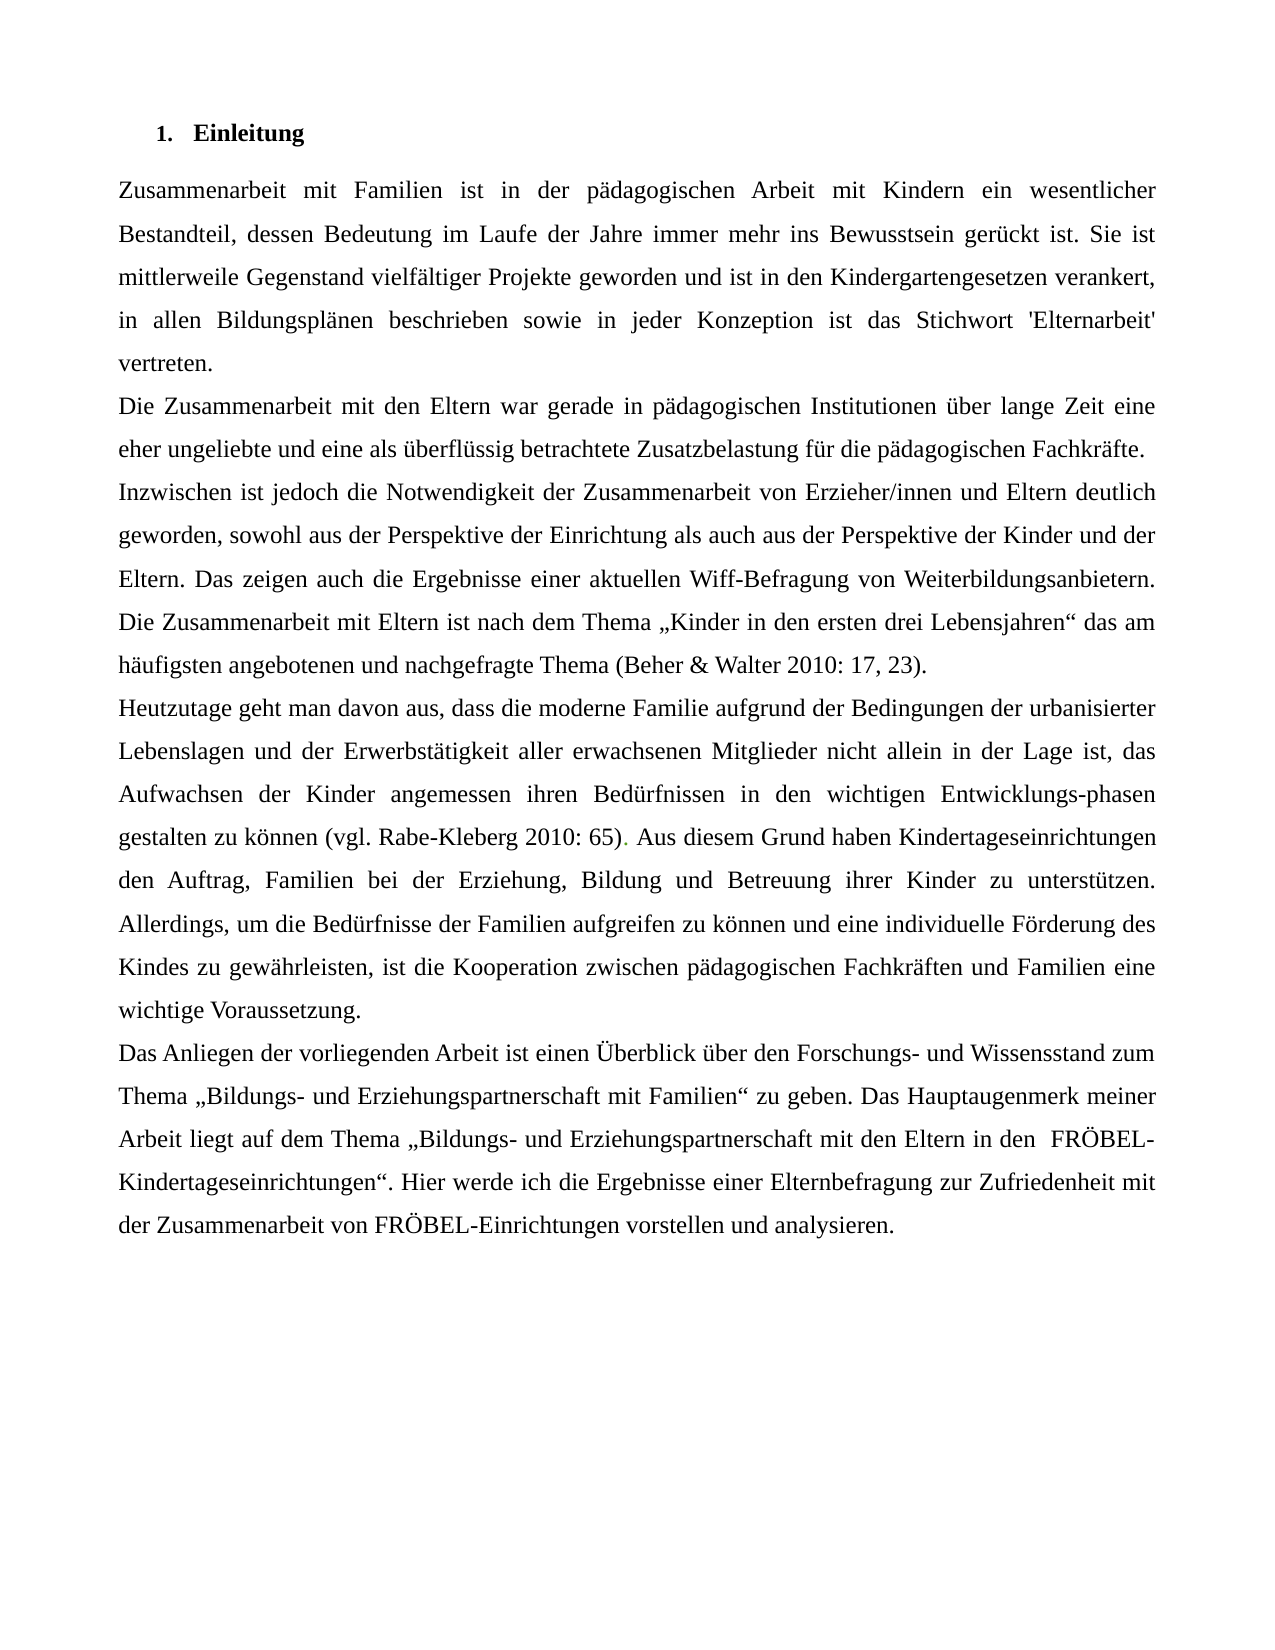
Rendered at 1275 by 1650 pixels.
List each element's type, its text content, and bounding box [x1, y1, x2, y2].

text Zusammenarbeit mit Familien ist in der pädagogischen Arbeit mit Kindern ein wesentlicher Bestandteil, dessen Bedeutung im Laufe der Jahre immer mehr ins Bewusstsein gerückt ist. Sie ist mittlerweile Gegenstand vielfältiger Projekte geworden und ist in den Kindergartengesetzen verankert, in allen Bildungsplänen beschrieben sowie in jeder Konzeption ist das Stichwort 'Elternarbeit' vertreten. [118, 176, 1157, 377]
text Inzwischen ist jedoch die Notwendigkeit der Zusammenarbeit von Erzieher/innen und Eltern deutlich geworden, sowohl aus der Perspektive der Einrichtung als auch aus der Perspektive der Kinder und der Eltern. Das zeigen auch die Ergebnisse einer aktuellen Wiff-Befragung von Weiterbildungsanbietern. Die Zusammenarbeit mit Eltern ist nach dem Thema „Kinder in den ersten drei Lebensjahren“ das am häufigsten angebotenen und nachgefragte Thema (Beher & Walter 2010: 17, 23). [118, 477, 1157, 679]
text Das Anliegen der vorliegenden Arbeit ist einen Überblick über den Forschungs- und Wissensstand zum Thema „Bildungs- und Erziehungspartnerschaft mit Familien“ zu geben. Das Hauptaugenmerk meiner Arbeit liegt auf dem Thema „Bildungs- und Erziehungspartnerschaft mit den Eltern in den FRÖBEL-Kindertageseinrichtungen“. Hier werde ich die Ergebnisse einer Elternbefragung zur Zufriedenheit mit der Zusammenarbeit von FRÖBEL-Einrichtungen vorstellen und analysieren. [118, 1038, 1157, 1239]
list Einleitung [156, 118, 1157, 147]
text Die Zusammenarbeit mit den Eltern war gerade in pädagogischen Institutionen über lange Zeit eine eher ungeliebte und eine als überflüssig betrachtete Zusatzbelastung für die pädagogischen Fachkräfte. [118, 391, 1157, 463]
text Heutzutage geht man davon aus, dass die moderne Familie aufgrund der Bedingungen der urbanisierter Lebenslagen und der Erwerbstätigkeit aller erwachsenen Mitglieder nicht allein in der Lage ist, das Aufwachsen der Kinder angemessen ihren Bedürfnissen in den wichtigen Entwicklungs-phasen gestalten zu können (vgl. Rabe-Kleberg 2010: 65). Aus diesem Grund haben Kindertageseinrichtungen den Auftrag, Familien bei der Erziehung, Bildung und Betreuung ihrer Kinder zu unterstützen. Allerdings, um die Bedürfnisse der Familien aufgreifen zu können und eine individuelle Förderung des Kindes zu gewährleisten, ist die Kooperation zwischen pädagogischen Fachkräften und Familien eine wichtige Voraussetzung. [118, 693, 1157, 1024]
